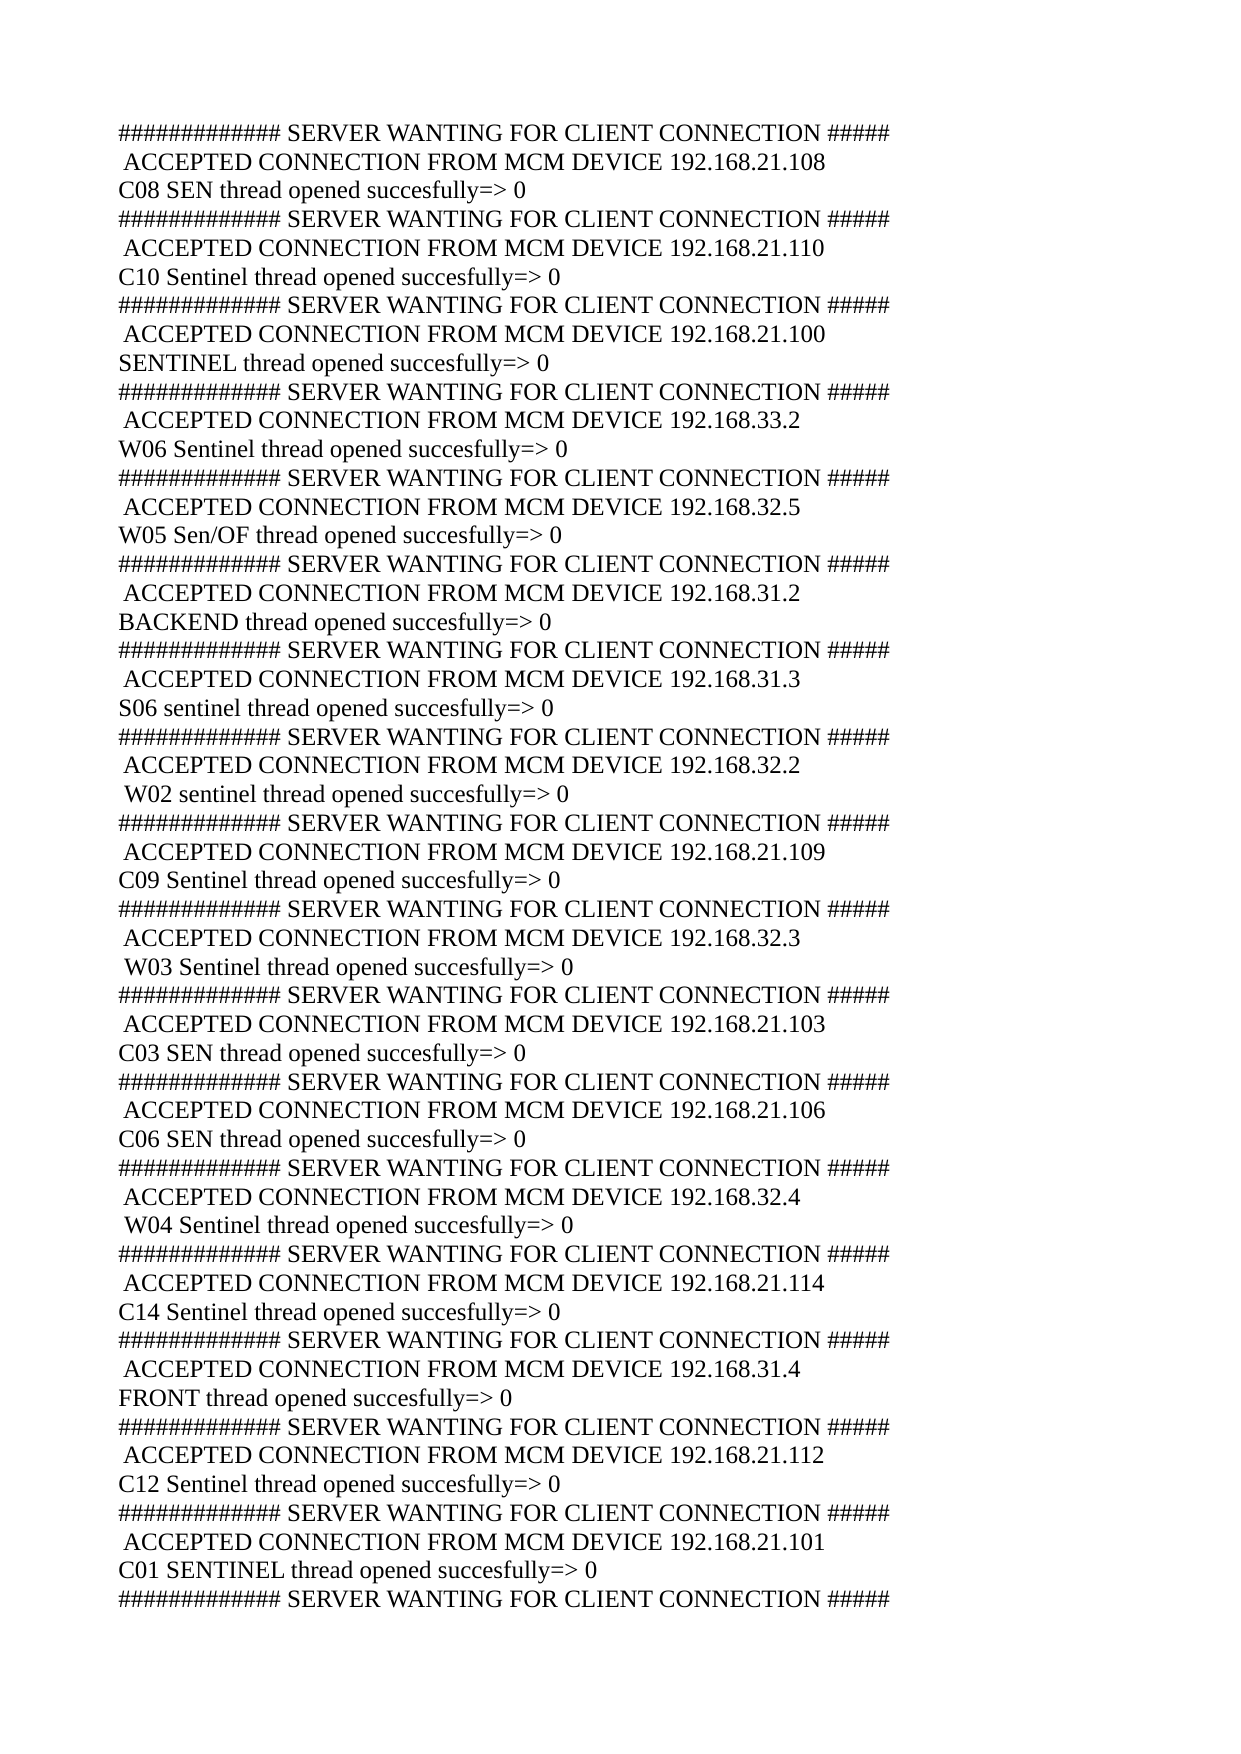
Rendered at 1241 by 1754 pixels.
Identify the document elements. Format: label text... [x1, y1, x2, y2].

text ACCEPTED CONNECTION FROM MCM DEVICE 192.168.21.109 [118, 837, 1122, 866]
text ACCEPTED CONNECTION FROM MCM DEVICE 192.168.31.2 [118, 578, 1122, 607]
text ACCEPTED CONNECTION FROM MCM DEVICE 192.168.33.2 [118, 406, 1122, 434]
text ############# SERVER WANTING FOR CLIENT CONNECTION ##### [118, 1326, 1122, 1354]
text C14 Sentinel thread opened succesfully=> 0 [118, 1297, 1122, 1326]
text ACCEPTED CONNECTION FROM MCM DEVICE 192.168.21.100 [118, 319, 1122, 348]
text ACCEPTED CONNECTION FROM MCM DEVICE 192.168.21.103 [118, 1009, 1122, 1038]
text ACCEPTED CONNECTION FROM MCM DEVICE 192.168.31.4 [118, 1354, 1122, 1383]
text ############# SERVER WANTING FOR CLIENT CONNECTION ##### [118, 981, 1122, 1009]
text ############# SERVER WANTING FOR CLIENT CONNECTION ##### [118, 463, 1122, 492]
text C01 SENTINEL thread opened succesfully=> 0 [118, 1556, 1122, 1584]
text ACCEPTED CONNECTION FROM MCM DEVICE 192.168.21.110 [118, 233, 1122, 262]
text ############# SERVER WANTING FOR CLIENT CONNECTION ##### [118, 118, 1122, 147]
text ACCEPTED CONNECTION FROM MCM DEVICE 192.168.21.101 [118, 1527, 1122, 1556]
text C09 Sentinel thread opened succesfully=> 0 [118, 866, 1122, 894]
text ############# SERVER WANTING FOR CLIENT CONNECTION ##### [118, 894, 1122, 923]
text W05 Sen/OF thread opened succesfully=> 0 [118, 521, 1122, 549]
text ############# SERVER WANTING FOR CLIENT CONNECTION ##### [118, 204, 1122, 233]
text FRONT thread opened succesfully=> 0 [118, 1383, 1122, 1412]
text ############# SERVER WANTING FOR CLIENT CONNECTION ##### [118, 1412, 1122, 1441]
text W04 Sentinel thread opened succesfully=> 0 [118, 1211, 1122, 1239]
text SENTINEL thread opened succesfully=> 0 [118, 348, 1122, 377]
text ACCEPTED CONNECTION FROM MCM DEVICE 192.168.32.5 [118, 492, 1122, 521]
text BACKEND thread opened succesfully=> 0 [118, 607, 1122, 636]
text S06 sentinel thread opened succesfully=> 0 [118, 693, 1122, 722]
text ACCEPTED CONNECTION FROM MCM DEVICE 192.168.32.2 [118, 751, 1122, 779]
text ############# SERVER WANTING FOR CLIENT CONNECTION ##### [118, 1498, 1122, 1527]
text W02 sentinel thread opened succesfully=> 0 [118, 779, 1122, 808]
text ############# SERVER WANTING FOR CLIENT CONNECTION ##### [118, 377, 1122, 406]
text ############# SERVER WANTING FOR CLIENT CONNECTION ##### [118, 722, 1122, 751]
text ACCEPTED CONNECTION FROM MCM DEVICE 192.168.32.3 [118, 923, 1122, 952]
text ACCEPTED CONNECTION FROM MCM DEVICE 192.168.21.108 [118, 147, 1122, 176]
text ACCEPTED CONNECTION FROM MCM DEVICE 192.168.21.106 [118, 1096, 1122, 1124]
text ############# SERVER WANTING FOR CLIENT CONNECTION ##### [118, 291, 1122, 319]
text C10 Sentinel thread opened succesfully=> 0 [118, 262, 1122, 291]
text C12 Sentinel thread opened succesfully=> 0 [118, 1469, 1122, 1498]
text ############# SERVER WANTING FOR CLIENT CONNECTION ##### [118, 1584, 1122, 1613]
text ############# SERVER WANTING FOR CLIENT CONNECTION ##### [118, 549, 1122, 578]
text ACCEPTED CONNECTION FROM MCM DEVICE 192.168.32.4 [118, 1182, 1122, 1211]
text W03 Sentinel thread opened succesfully=> 0 [118, 952, 1122, 981]
text ############# SERVER WANTING FOR CLIENT CONNECTION ##### [118, 808, 1122, 837]
text ############# SERVER WANTING FOR CLIENT CONNECTION ##### [118, 636, 1122, 664]
text C08 SEN thread opened succesfully=> 0 [118, 176, 1122, 204]
text ############# SERVER WANTING FOR CLIENT CONNECTION ##### [118, 1067, 1122, 1096]
text ############# SERVER WANTING FOR CLIENT CONNECTION ##### [118, 1239, 1122, 1268]
text ACCEPTED CONNECTION FROM MCM DEVICE 192.168.31.3 [118, 664, 1122, 693]
text C03 SEN thread opened succesfully=> 0 [118, 1038, 1122, 1067]
text W06 Sentinel thread opened succesfully=> 0 [118, 434, 1122, 463]
text C06 SEN thread opened succesfully=> 0 [118, 1124, 1122, 1153]
text ############# SERVER WANTING FOR CLIENT CONNECTION ##### [118, 1153, 1122, 1182]
text ACCEPTED CONNECTION FROM MCM DEVICE 192.168.21.112 [118, 1441, 1122, 1469]
text ACCEPTED CONNECTION FROM MCM DEVICE 192.168.21.114 [118, 1268, 1122, 1297]
